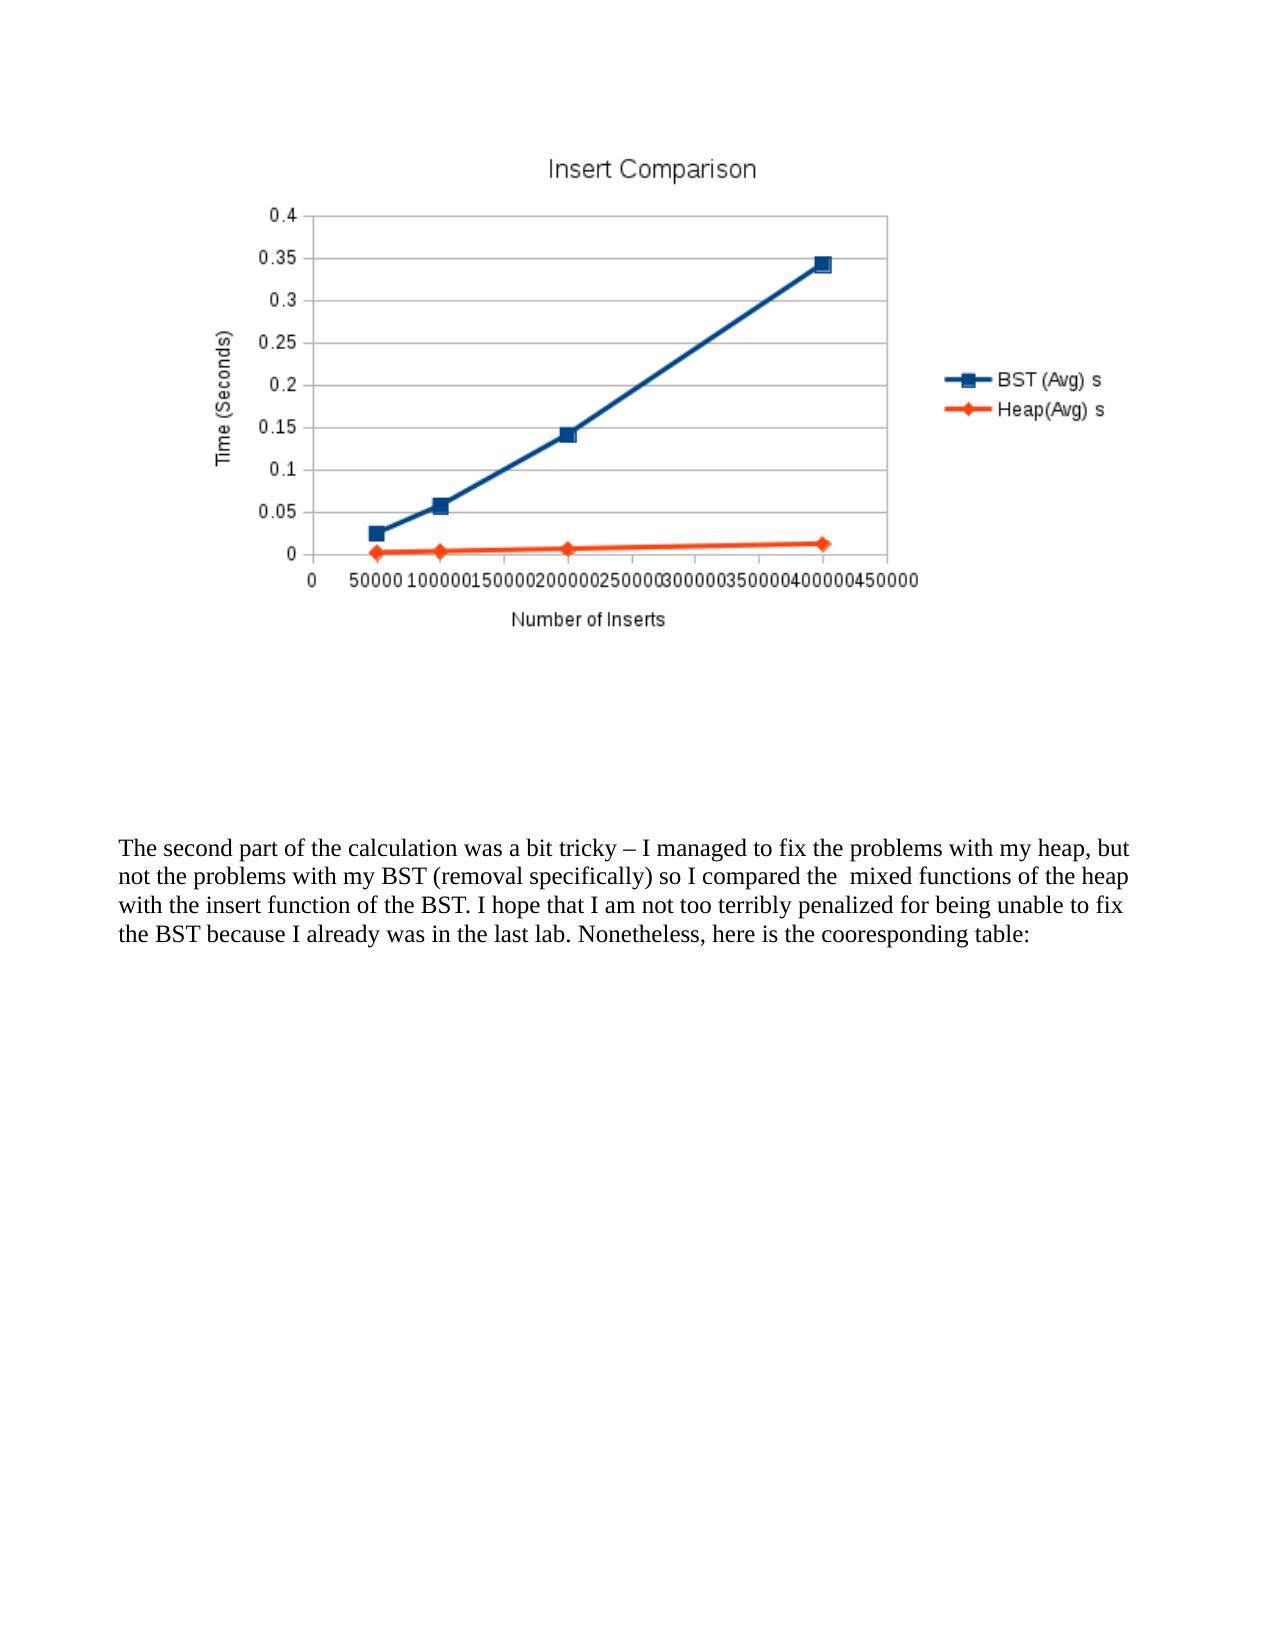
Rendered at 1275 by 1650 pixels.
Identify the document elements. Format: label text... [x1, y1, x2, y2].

picture [147, 128, 1126, 661]
text The second part of the calculation was a bit tricky – I managed to fix the problems with my heap, but not the problems with my BST (removal specifically) so I compared the mixed functions of the heap with the insert function of the BST. I hope that I am not too terribly penalized for being unable to fix the BST because I already was in the last lab. Nonetheless, here is the cooresponding table: [118, 833, 1157, 948]
